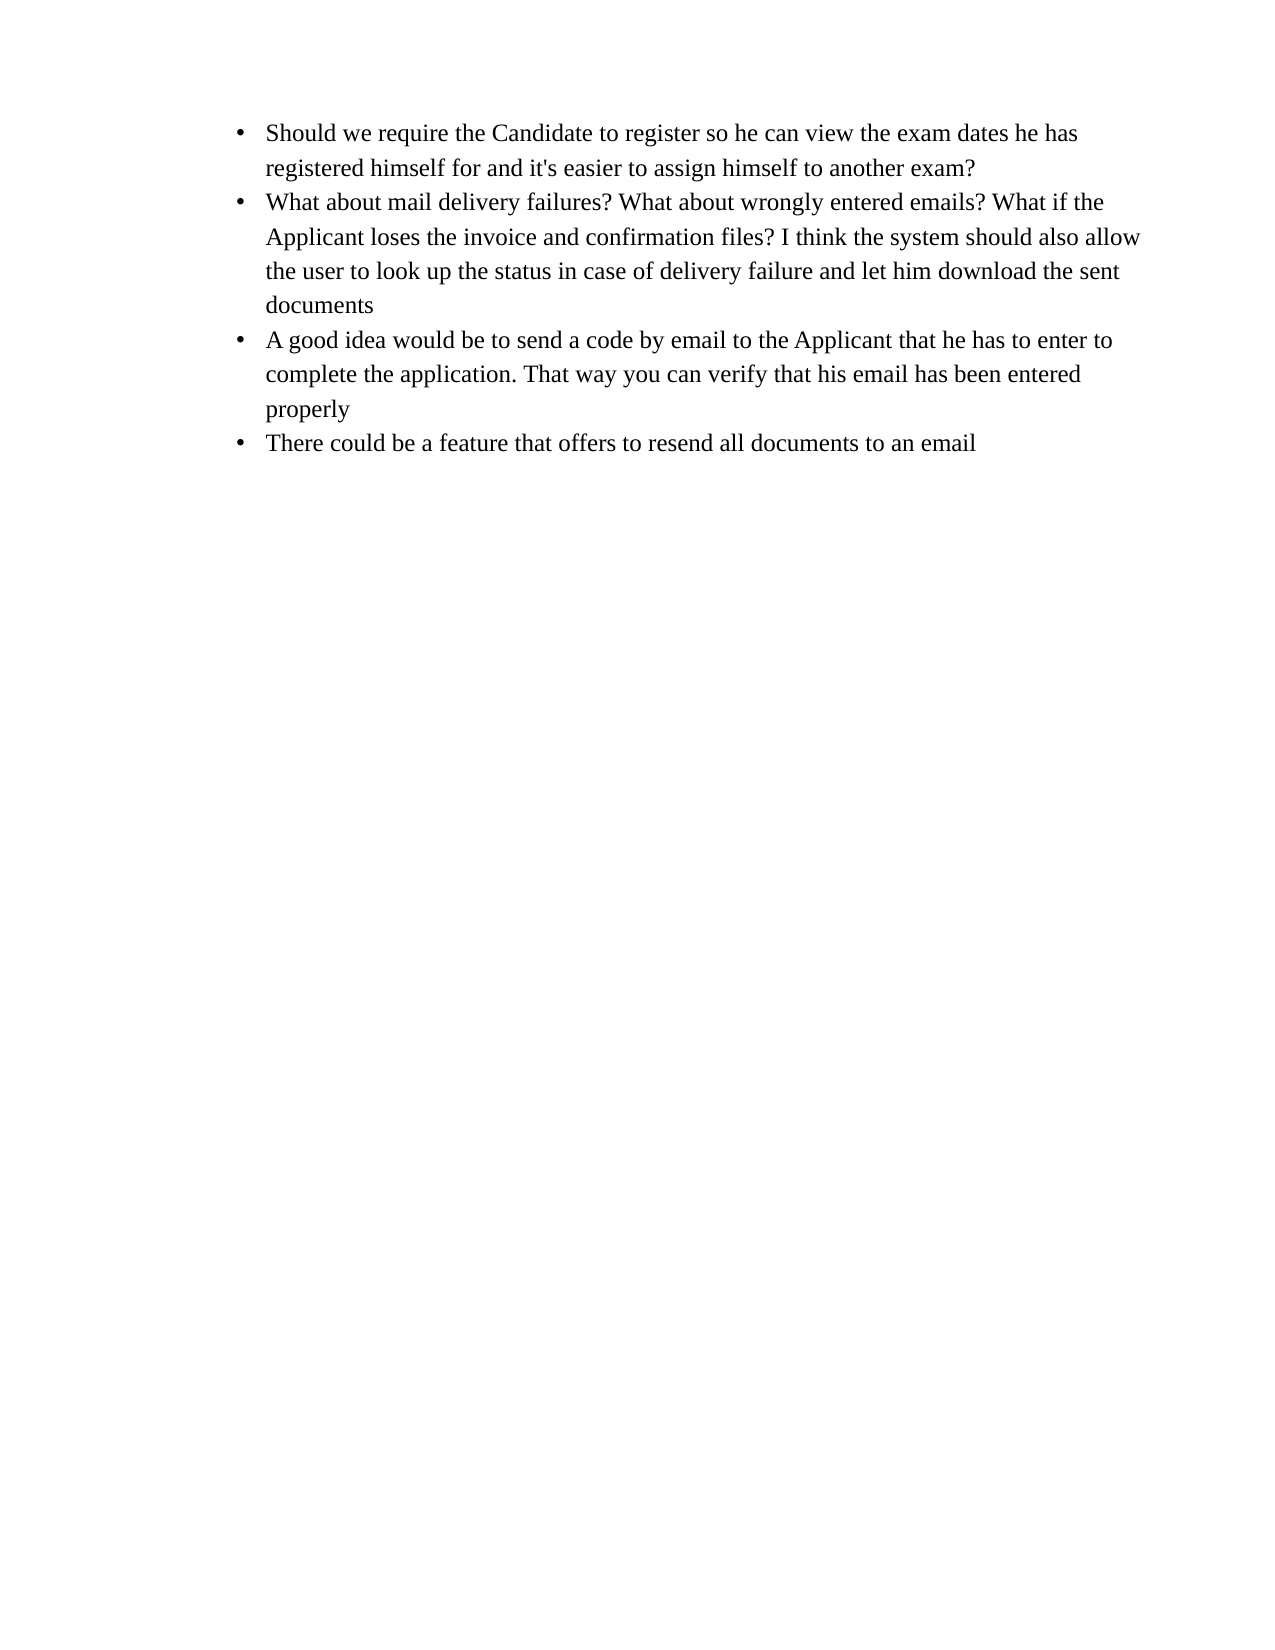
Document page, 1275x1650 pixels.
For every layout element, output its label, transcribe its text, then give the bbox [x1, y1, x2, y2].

list There could be a feature that offers to resend all documents to an email [236, 428, 1157, 457]
list Should we require the Candidate to register so he can view the exam dates he has registered himself for and it's easier to assign himself to another exam? [236, 118, 1157, 181]
list A good idea would be to send a code by email to the Applicant that he has to enter to complete the application. That way you can verify that his email has been entered properly [236, 325, 1157, 423]
list What about mail delivery failures? What about wrongly entered emails? What if the Applicant loses the invoice and confirmation files? I think the system should also allow the user to look up the status in case of delivery failure and let him download the sent documents [236, 187, 1157, 319]
